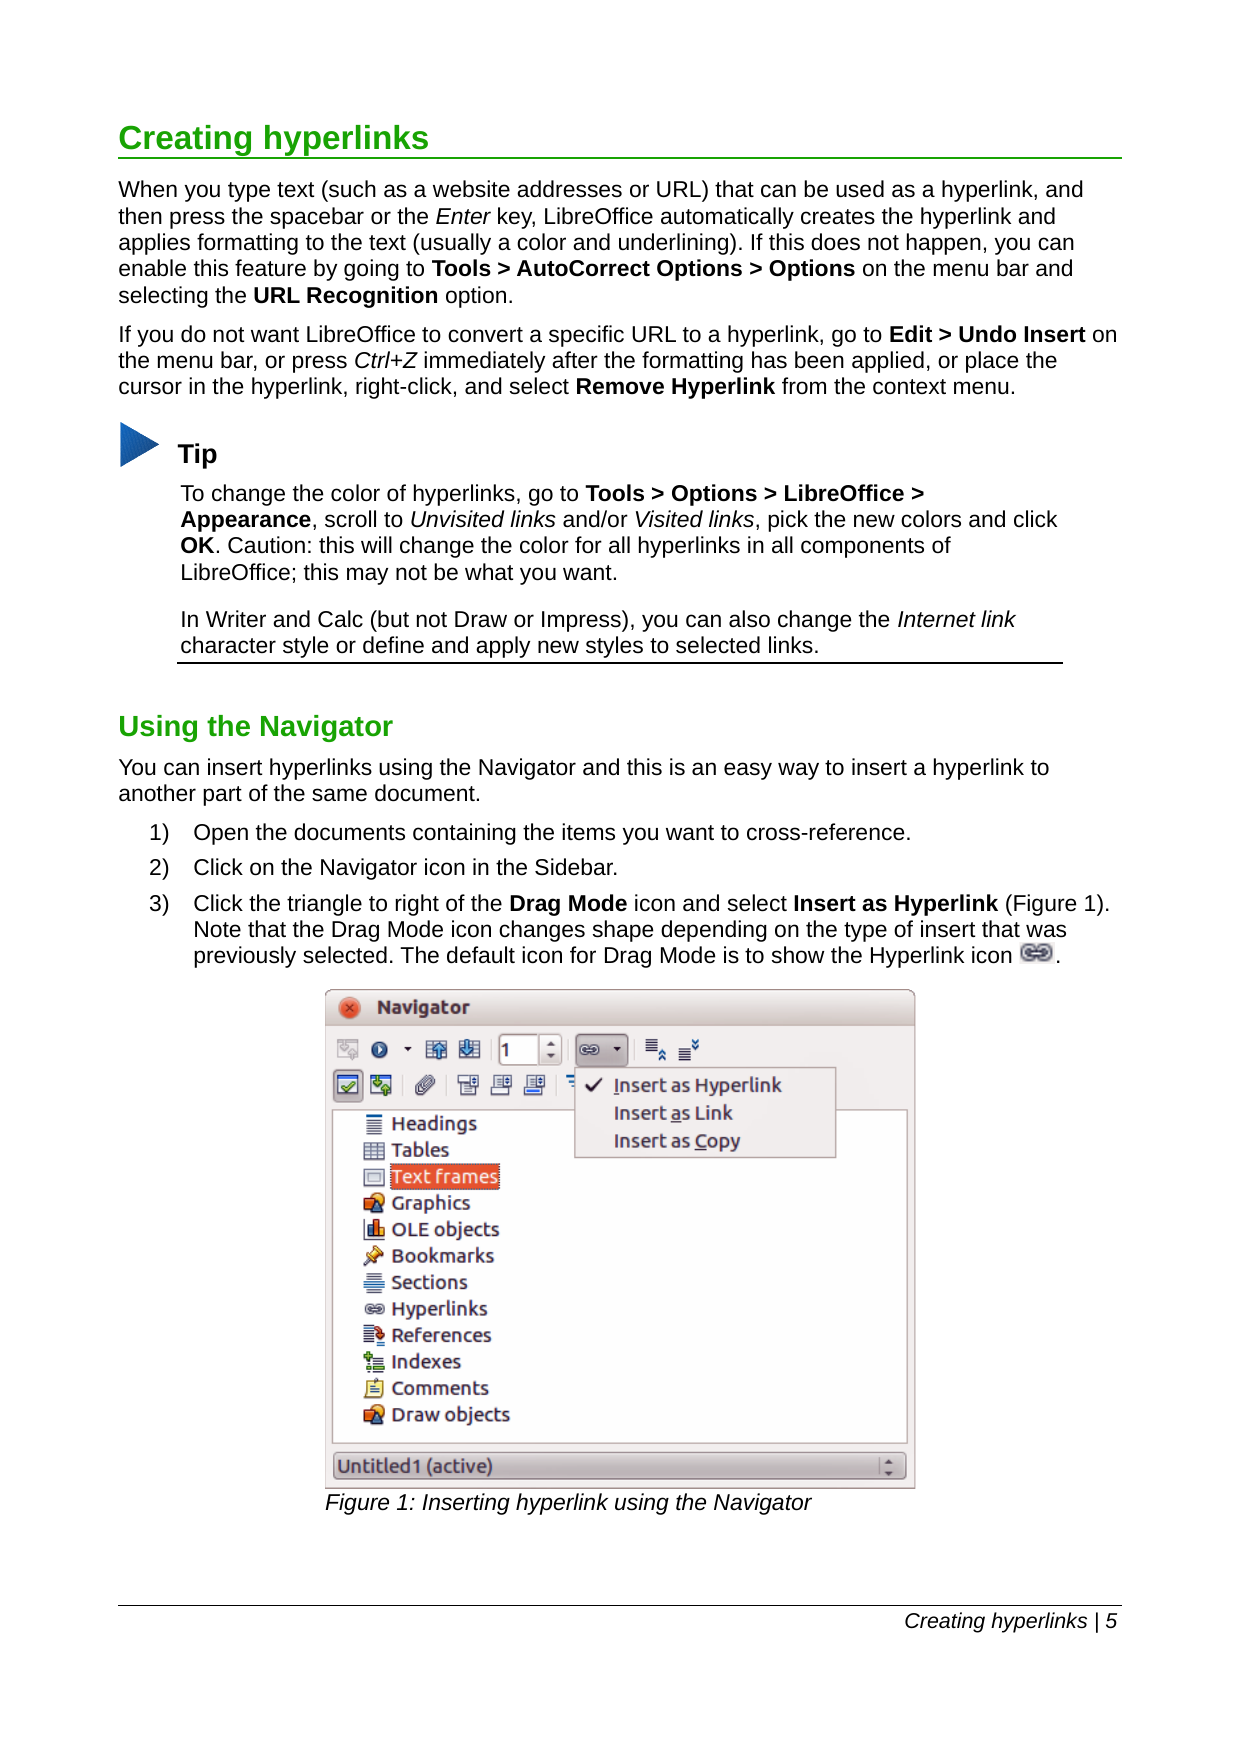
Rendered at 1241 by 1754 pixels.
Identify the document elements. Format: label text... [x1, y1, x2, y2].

list Click the triangle to right of the Drag Mode icon and select Insert as Hyperlink (Figure 1). Note that the Drag Mode icon changes shape depending on the type of insert that was previously selected. The default icon for Drag Mode is to show the Hyperlink icon . [169, 889, 1122, 968]
subtitle Creating hyperlinks [118, 118, 1122, 157]
text You can insert hyperlinks using the Navigator and this is an easy way to insert a hyperlink to another part of the same document. [118, 754, 1122, 807]
picture [1019, 942, 1055, 964]
subtitle Tip [118, 420, 1122, 469]
text To change the color of hyperlinks, go to Tools > Options > LibreOffice > Appearance, scroll to Unvisited links and/or Visited links, pick the new colors and click OK. Caution: this will change the color for all hyperlinks in all components of LibreOffice; this may not be what you want. [177, 477, 1063, 585]
subtitle Using the Navigator [118, 708, 1122, 742]
text In Writer and Calc (but not Draw or Impress), you can also change the Internet link character style or define and apply new styles to selected links. [177, 603, 1063, 662]
list Click on the Navigator icon in the Sidebar. [169, 854, 1122, 881]
text Figure 1: Inserting hyperlink using the Navigator [325, 1489, 915, 1515]
picture [325, 989, 916, 1489]
list Open the documents containing the items you want to cross-reference. [169, 819, 1122, 845]
text When you type text (such as a website addresses or URL) that can be used as a hyperlink, and then press the spacebar or the Enter key, LibreOffice automatically creates the hyperlink and applies formatting to the text (usually a color and underlining). If this does not happen, you can enable this feature by going to Tools > AutoCorrect Options > Options on the menu bar and selecting the URL Recognition option. [118, 176, 1122, 308]
text If you do not want LibreOffice to convert a specific URL to a hyperlink, go to Edit > Undo Insert on the menu bar, or press Ctrl+Z immediately after the formatting has been applied, or place the cursor in the hyperlink, right-click, and select Remove Hyperlink from the context menu. [118, 321, 1122, 400]
